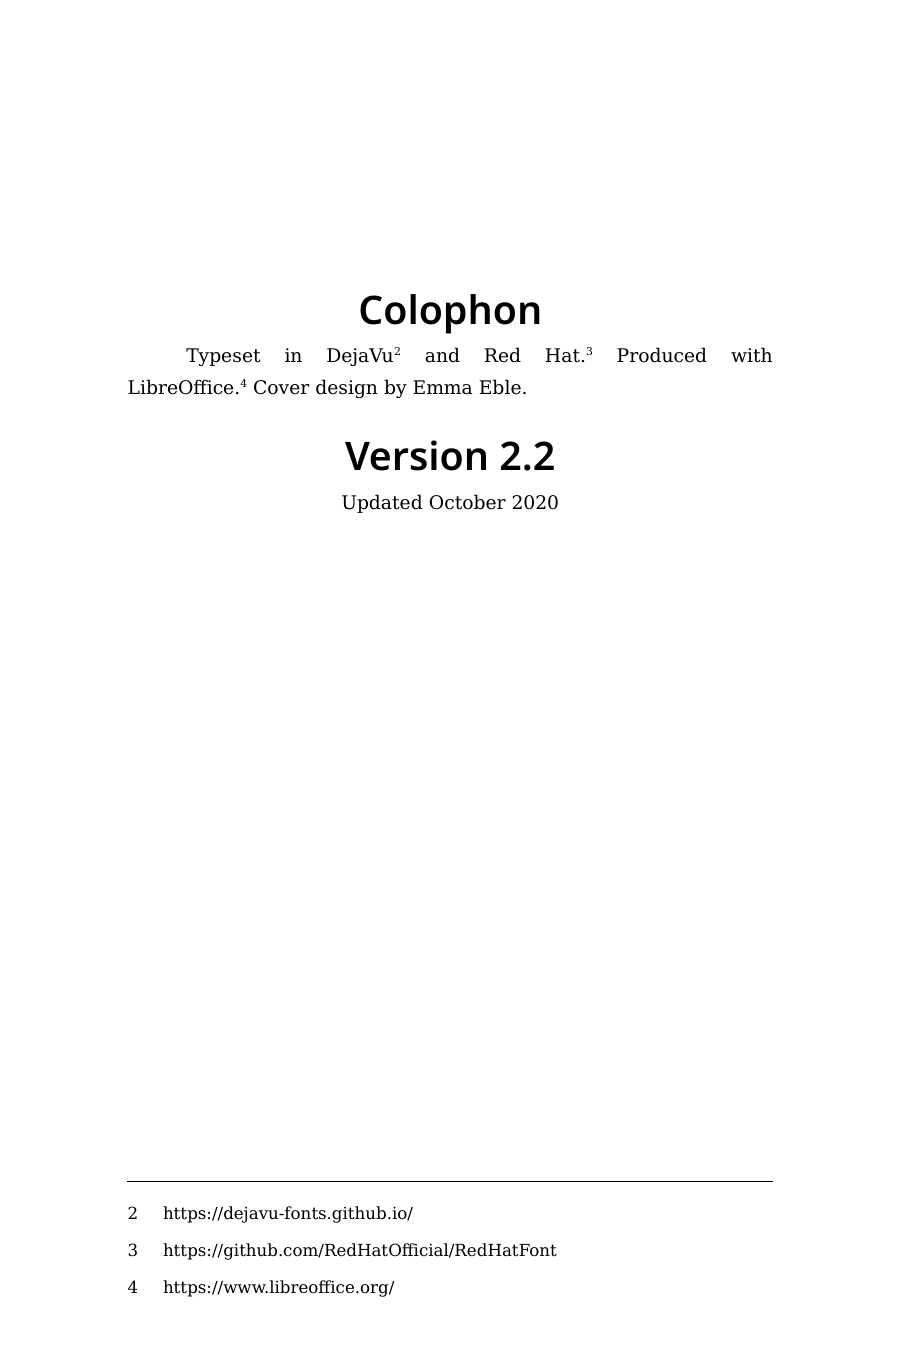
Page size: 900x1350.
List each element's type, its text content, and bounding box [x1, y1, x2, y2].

text Updated October 2020 [127, 492, 772, 514]
text https://www.libreoffice.org/ [127, 1278, 772, 1297]
text Typeset in DejaVu and Red Hat. Produced with LibreOffice. Cover design by Emma Eble. [127, 346, 772, 399]
subtitle Colophon [127, 288, 772, 333]
text https://dejavu-fonts.github.io/ [127, 1204, 772, 1223]
subtitle Version 2.2 [127, 434, 772, 480]
text https://github.com/RedHatOfficial/RedHatFont [127, 1241, 772, 1260]
